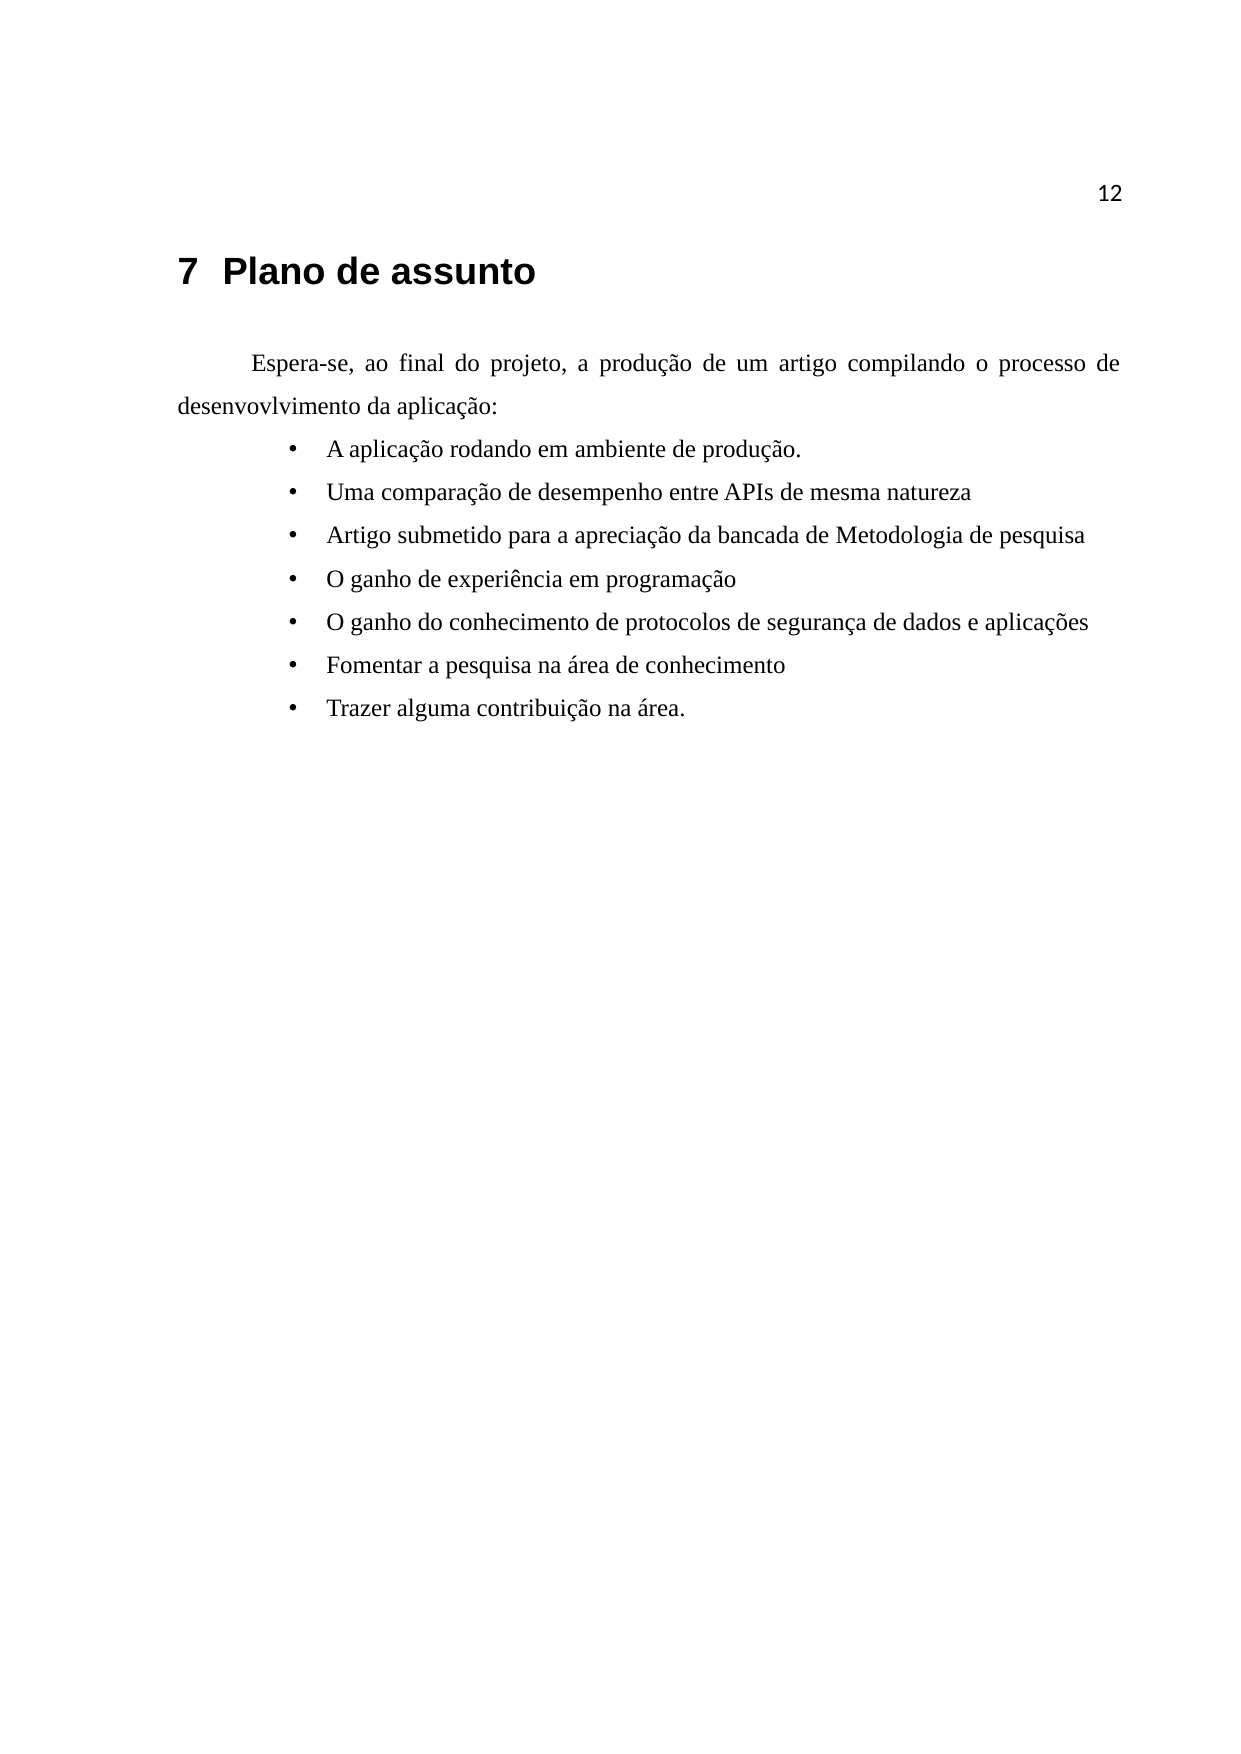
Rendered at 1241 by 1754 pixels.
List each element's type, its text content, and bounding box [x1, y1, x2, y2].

list Uma comparação de desempenho entre APIs de mesma natureza [288, 477, 1122, 506]
text Espera-se, ao final do projeto, a produção de um artigo compilando o processo de desenvovlvimento da aplicação: [177, 348, 1122, 420]
list O ganho de experiência em programação [288, 564, 1122, 592]
subtitle Plano de assunto [177, 249, 1122, 293]
list Trazer alguma contribuição na área. [288, 693, 1122, 722]
list Fomentar a pesquisa na área de conhecimento [288, 650, 1122, 679]
list A aplicação rodando em ambiente de produção. [288, 434, 1122, 463]
list Artigo submetido para a apreciação da bancada de Metodologia de pesquisa [288, 521, 1122, 549]
list O ganho do conhecimento de protocolos de segurança de dados e aplicações [288, 607, 1122, 636]
